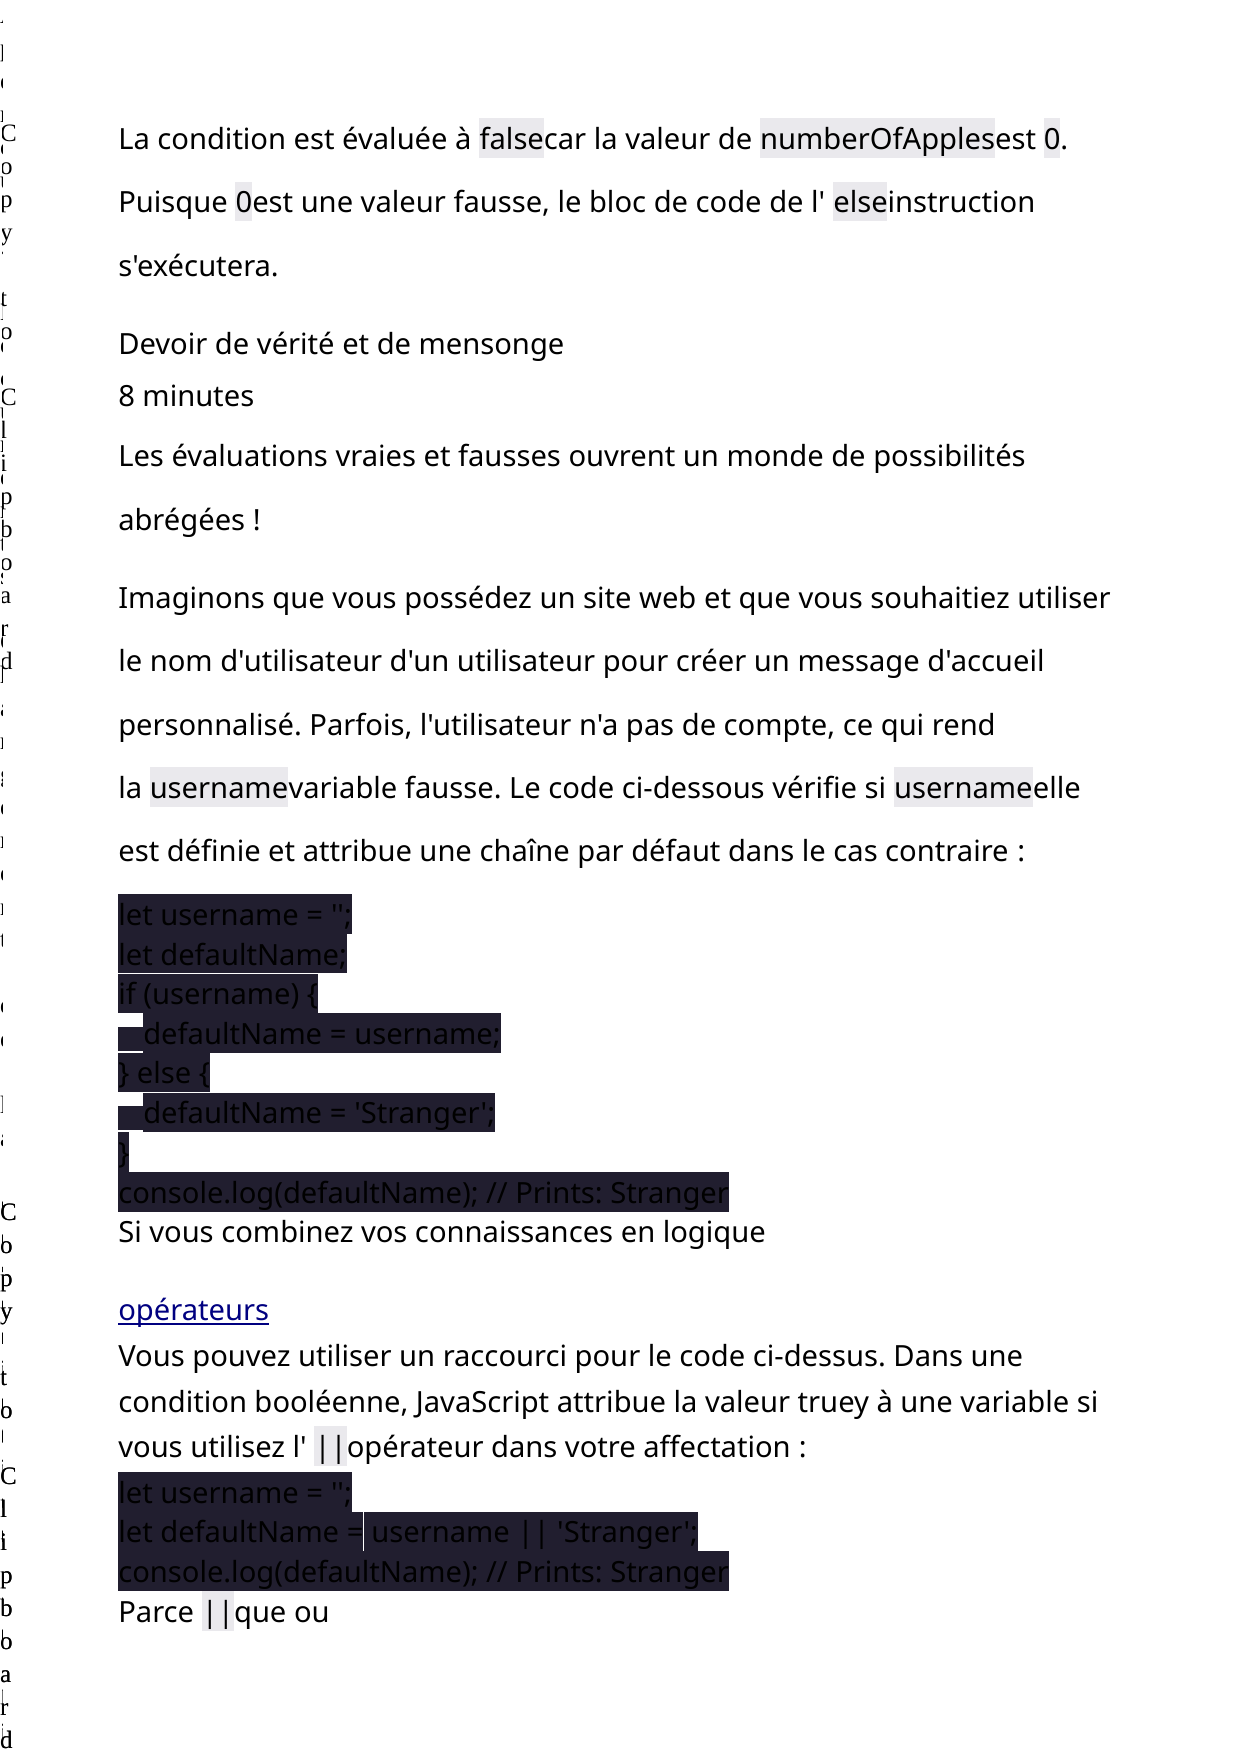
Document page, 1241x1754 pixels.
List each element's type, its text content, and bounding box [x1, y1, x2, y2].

text opérateurs [118, 1289, 1122, 1329]
subtitle Devoir de vérité et de mensonge [118, 323, 1122, 363]
text } [118, 1132, 1122, 1172]
text defaultName = username; [118, 1013, 1122, 1053]
text let username = ''; [118, 1472, 1122, 1512]
text let username = ''; [118, 894, 1122, 934]
text 8 minutes [118, 375, 1122, 415]
text let defaultName; [118, 934, 1122, 973]
text let defaultName = username || 'Stranger'; [118, 1512, 1122, 1551]
text defaultName = 'Stranger'; [118, 1092, 1122, 1132]
text } else { [118, 1053, 1122, 1092]
text Les évaluations vraies et fausses ouvrent un monde de possibilités abrégées ! [118, 435, 1122, 538]
text Parce ||que ou [118, 1591, 1122, 1631]
text console.log(defaultName); // Prints: Stranger [118, 1551, 1122, 1591]
text Si vous combinez vos connaissances en logique [118, 1212, 1122, 1251]
text if (username) { [118, 973, 1122, 1013]
text Imaginons que vous possédez un site web et que vous souhaitiez utiliser le nom d'utilisateur d'un utilisateur pour créer un message d'accueil personnalisé. Parfois, l'utilisateur n'a pas de compte, ce qui rend la usernamevariable fausse. Le code ci-dessous vérifie si usernameelle est définie et attribue une chaîne par défaut dans le cas contraire : [118, 577, 1122, 870]
text La condition est évaluée à falsecar la valeur de numberOfApplesest 0. Puisque 0est une valeur fausse, le bloc de code de l' elseinstruction s'exécutera. [118, 118, 1122, 285]
text Vous pouvez utiliser un raccourci pour le code ci-dessus. Dans une condition booléenne, JavaScript attribue la valeur truey à une variable si vous utilisez l' ||opérateur dans votre affectation : [118, 1335, 1122, 1466]
text console.log(defaultName); // Prints: Stranger [118, 1172, 1122, 1212]
